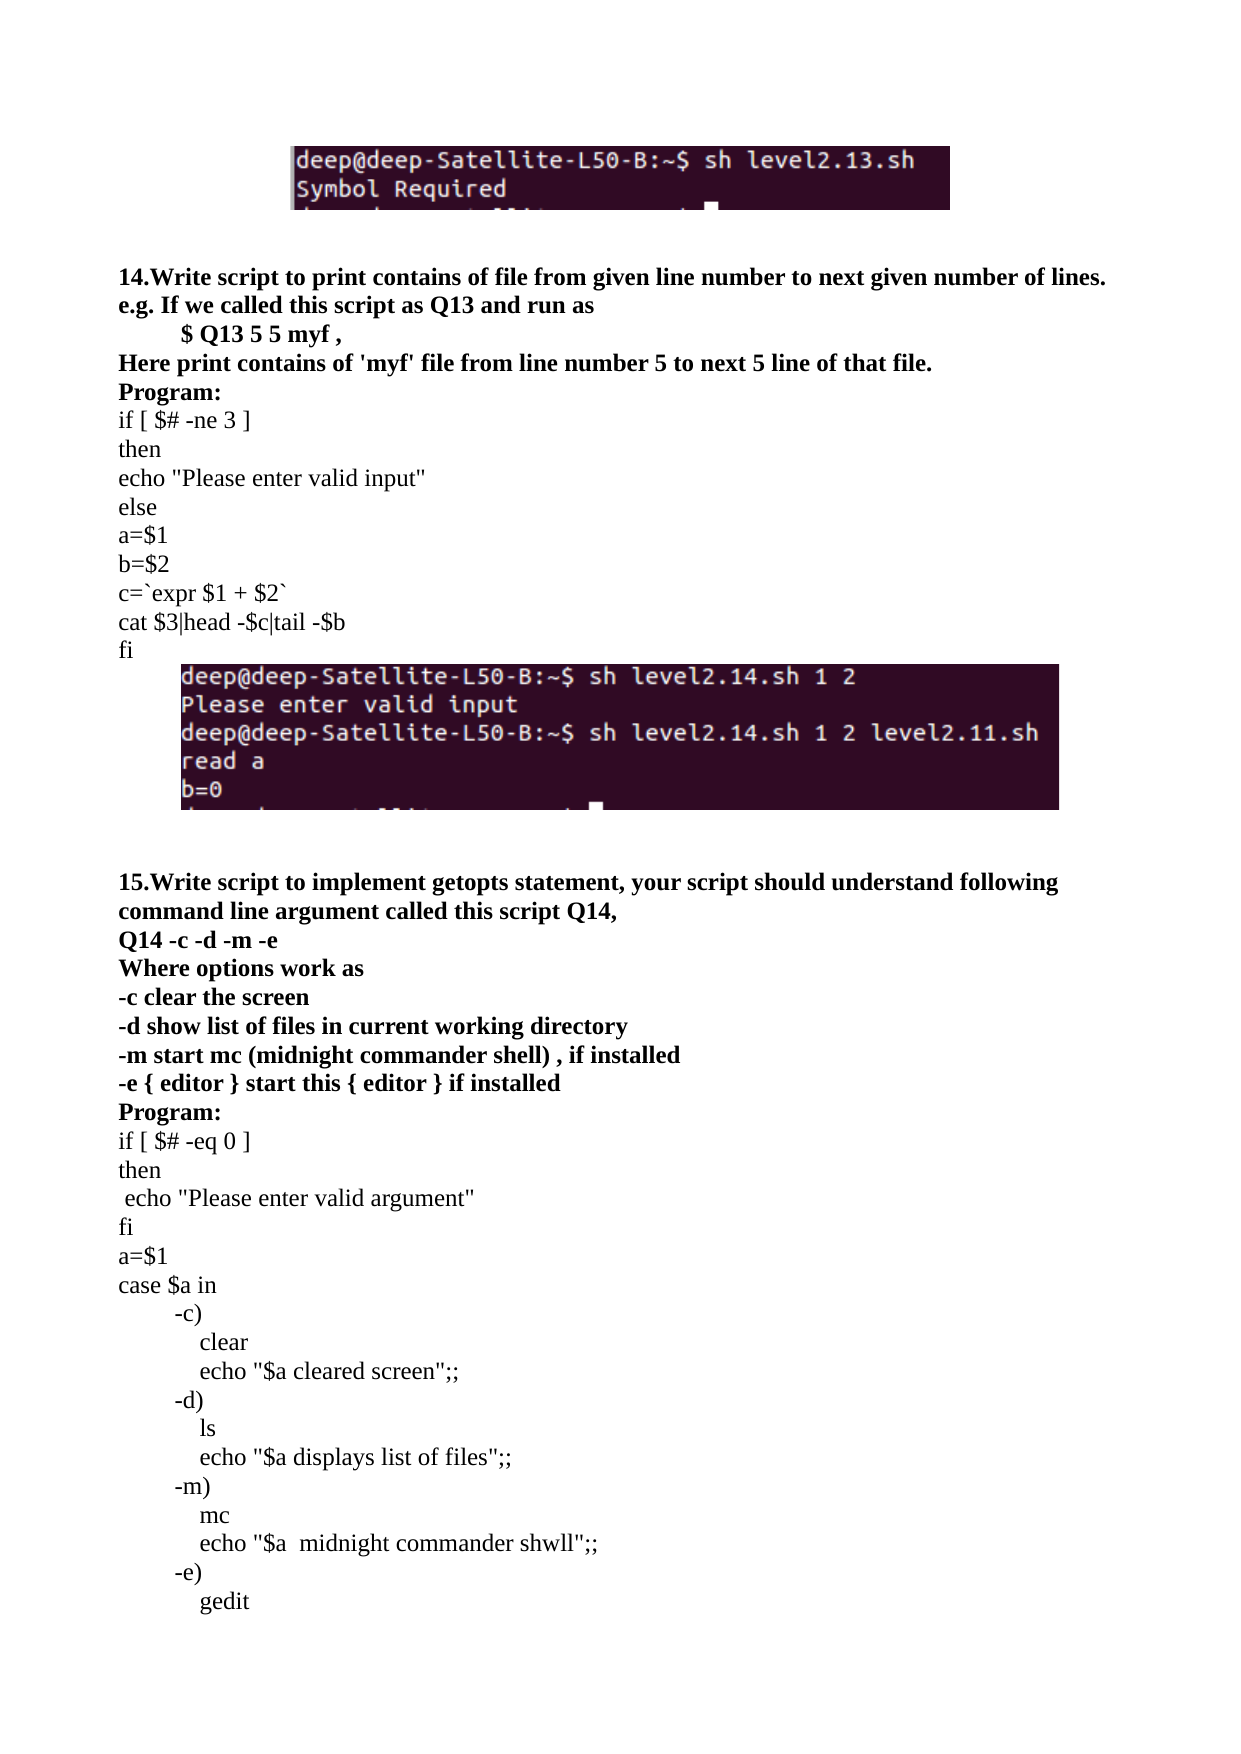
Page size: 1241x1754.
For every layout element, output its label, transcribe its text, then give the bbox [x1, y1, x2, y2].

text echo "$a cleared screen";; [118, 1356, 1122, 1385]
text b=$2 [118, 549, 1122, 578]
text fi [118, 1212, 1122, 1241]
text 15.Write script to implement getopts statement, your script should understand following command line argument called this script Q14, [118, 867, 1122, 925]
text gedit [118, 1586, 1122, 1615]
text mc [118, 1500, 1122, 1528]
text $ Q13 5 5 myf , [118, 319, 1122, 348]
text echo "Please enter valid input" [118, 463, 1122, 492]
text Q14 -c -d -m -e [118, 925, 1122, 953]
text 14.Write script to print contains of file from given line number to next given number of lines. [118, 262, 1122, 291]
text if [ $# -ne 3 ] [118, 406, 1122, 434]
text ls [118, 1413, 1122, 1442]
text -m start mc (midnight commander shell) , if installed [118, 1040, 1122, 1068]
text Program: [118, 377, 1122, 406]
text a=$1 [118, 1241, 1122, 1270]
text cat $3|head -$c|tail -$b [118, 607, 1122, 636]
text then [118, 434, 1122, 463]
text Here print contains of 'myf' file from line number 5 to next 5 line of that file. [118, 348, 1122, 377]
text if [ $# -eq 0 ] [118, 1126, 1122, 1155]
text -e { editor } start this { editor } if installed [118, 1068, 1122, 1097]
picture [181, 664, 1060, 810]
text Where options work as [118, 953, 1122, 982]
text -e) [118, 1557, 1122, 1586]
text a=$1 [118, 521, 1122, 549]
text echo "$a midnight commander shwll";; [118, 1528, 1122, 1557]
text clear [118, 1327, 1122, 1356]
text echo "$a displays list of files";; [118, 1442, 1122, 1471]
text -m) [118, 1471, 1122, 1500]
text -d) [118, 1385, 1122, 1413]
text -c) [118, 1298, 1122, 1327]
text c=`expr $1 + $2` [118, 578, 1122, 607]
text e.g. If we called this script as Q13 and run as [118, 291, 1122, 319]
text -c clear the screen [118, 982, 1122, 1011]
picture [290, 146, 950, 210]
text -d show list of files in current working directory [118, 1011, 1122, 1040]
text fi [118, 636, 1122, 664]
text case $a in [118, 1270, 1122, 1298]
text echo "Please enter valid argument" [118, 1183, 1122, 1212]
text else [118, 492, 1122, 521]
text then [118, 1155, 1122, 1183]
text Program: [118, 1097, 1122, 1126]
